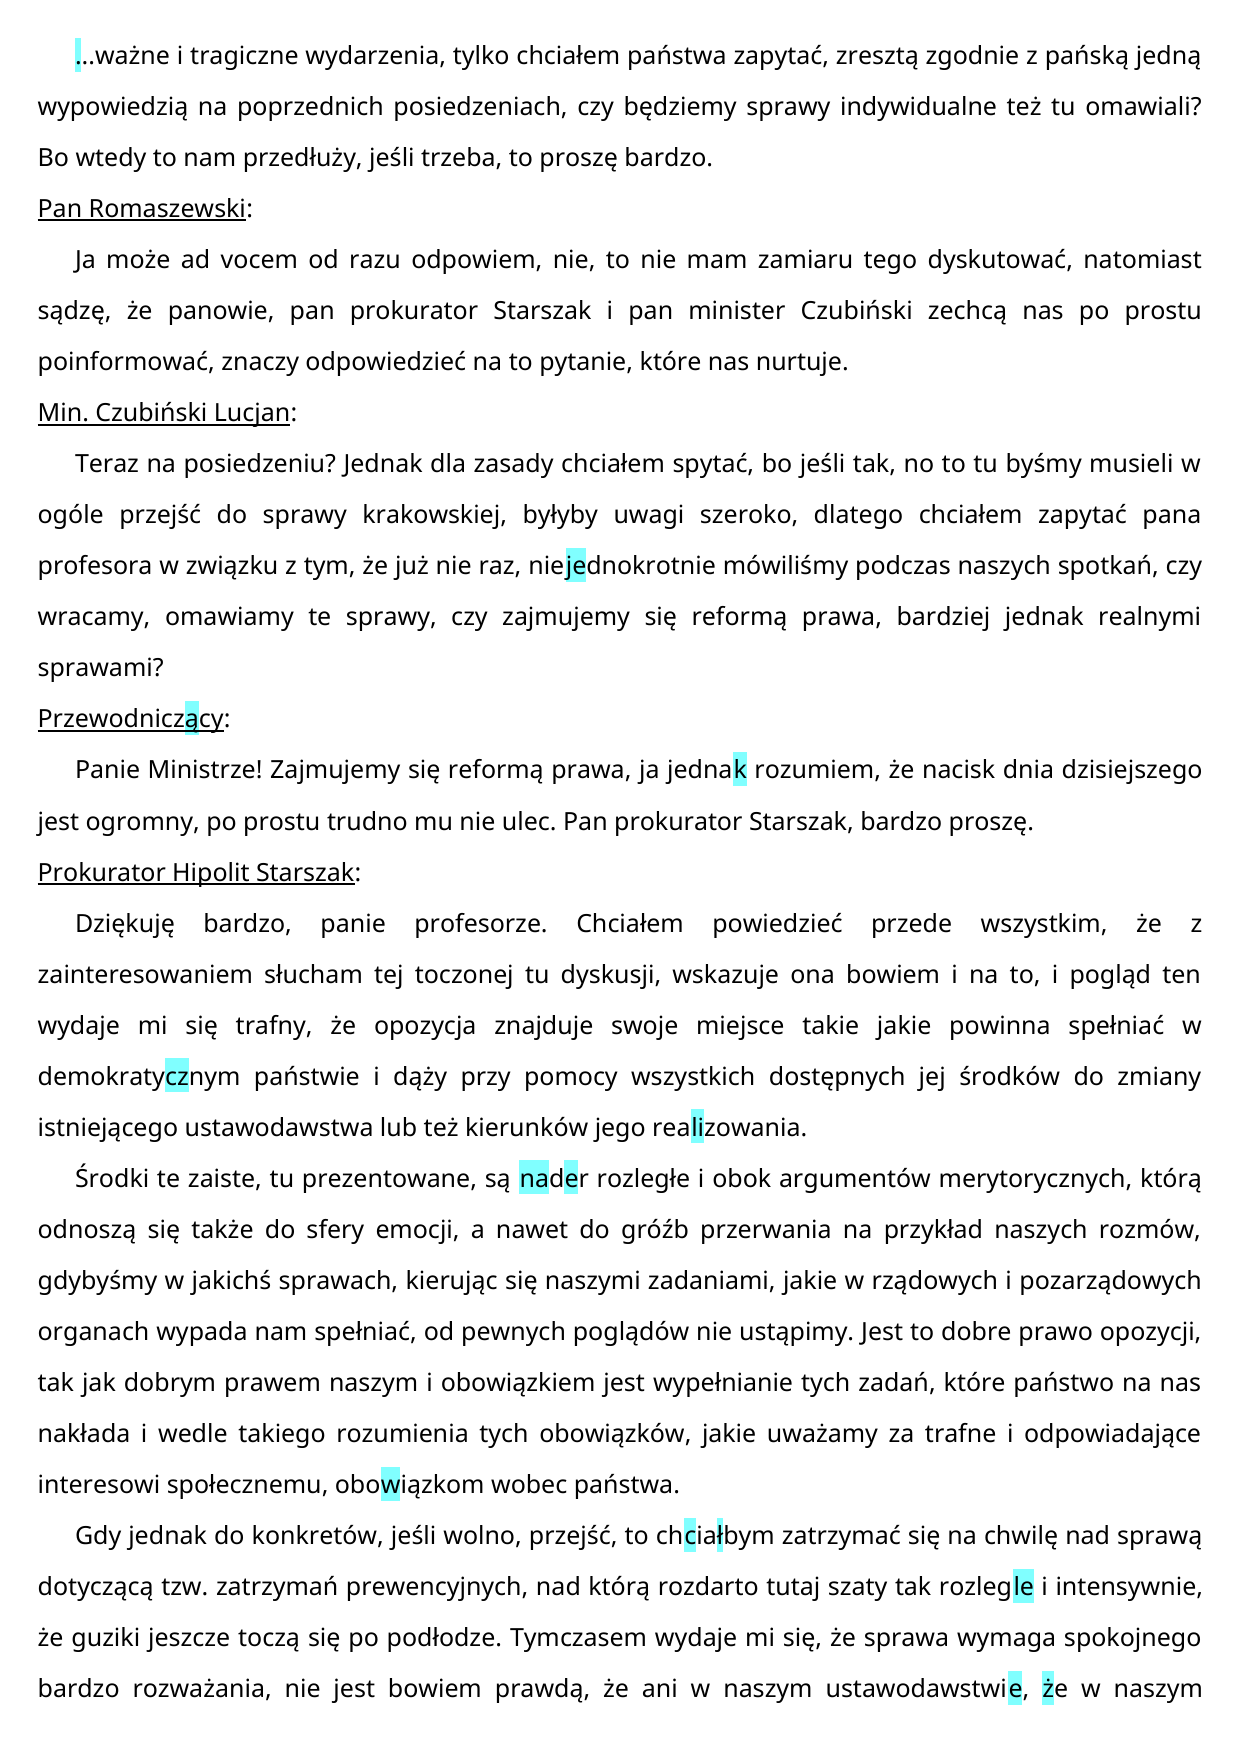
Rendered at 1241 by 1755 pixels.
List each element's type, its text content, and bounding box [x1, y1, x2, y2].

text Ja może ad vocem od razu odpowiem, nie, to nie mam zamiaru tego dyskutować, natomiast sądzę, że panowie, pan prokurator Starszak i pan minister Czubiński zechcą nas po prostu poinformować, znaczy odpowiedzieć na to pytanie, które nas nurtuje. [37, 242, 1203, 378]
text Przewodniczący: [37, 701, 1203, 735]
text Prokurator Hipolit Starszak: [37, 854, 1203, 888]
text Środki te zaiste, tu prezentowane, są nader rozległe i obok argumentów merytorycznych, którą odnoszą się także do sfery emocji, a nawet do gróźb przerwania na przykład naszych rozmów, gdybyśmy w jakichś sprawach, kierując się naszymi zadaniami, jakie w rządowych i pozarządowych organach wypada nam spełniać, od pewnych poglądów nie ustąpimy. Jest to dobre prawo opozycji, tak jak dobrym prawem naszym i obowiązkiem jest wypełnianie tych zadań, które państwo na nas nakłada i wedle takiego rozumienia tych obowiązków, jakie uważamy za trafne i odpowiadające interesowi społecznemu, obowiązkom wobec państwa. [37, 1160, 1203, 1501]
text Teraz na posiedzeniu? Jednak dla zasady chciałem spytać, bo jeśli tak, no to tu byśmy musieli w ogóle przejść do sprawy krakowskiej, byłyby uwagi szeroko, dlatego chciałem zapytać pana profesora w związku z tym, że już nie raz, niejednokrotnie mówiliśmy podczas naszych spotkań, czy wracamy, omawiamy te sprawy, czy zajmujemy się reformą prawa, bardziej jednak realnymi sprawami? [37, 446, 1203, 684]
text Pan Romaszewski: [37, 191, 1203, 225]
text Panie Ministrze! Zajmujemy się reformą prawa, ja jednak rozumiem, że nacisk dnia dzisiejszego jest ogromny, po prostu trudno mu nie ulec. Pan prokurator Starszak, bardzo proszę. [37, 752, 1203, 837]
text Min. Czubiński Lucjan: [37, 395, 1203, 429]
text Dziękuję bardzo, panie profesorze. Chciałem powiedzieć przede wszystkim, że z zainteresowaniem słucham tej toczonej tu dyskusji, wskazuje ona bowiem i na to, i pogląd ten wydaje mi się trafny, że opozycja znajduje swoje miejsce takie jakie powinna spełniać w demokratycznym państwie i dąży przy pomocy wszystkich dostępnych jej środków do zmiany istniejącego ustawodawstwa lub też kierunków jego realizowania. [37, 905, 1203, 1143]
text ...ważne i tragiczne wydarzenia, tylko chciałem państwa zapytać, zresztą zgodnie z pańską jedną wypowiedzią na poprzednich posiedzeniach, czy będziemy sprawy indywidualne też tu omawiali? Bo wtedy to nam przedłuży, jeśli trzeba, to proszę bardzo. [37, 37, 1203, 174]
text Gdy jednak do konkretów, jeśli wolno, przejść, to chciałbym zatrzymać się na chwilę nad sprawą dotyczącą tzw. zatrzymań prewencyjnych, nad którą rozdarto tutaj szaty tak rozlegle i intensywnie, że guziki jeszcze toczą się po podłodze. Tymczasem wydaje mi się, że sprawa wymaga spokojnego bardzo rozważania, nie jest bowiem prawdą, że ani w naszym ustawodawstwie, że w naszym [37, 1518, 1203, 1705]
